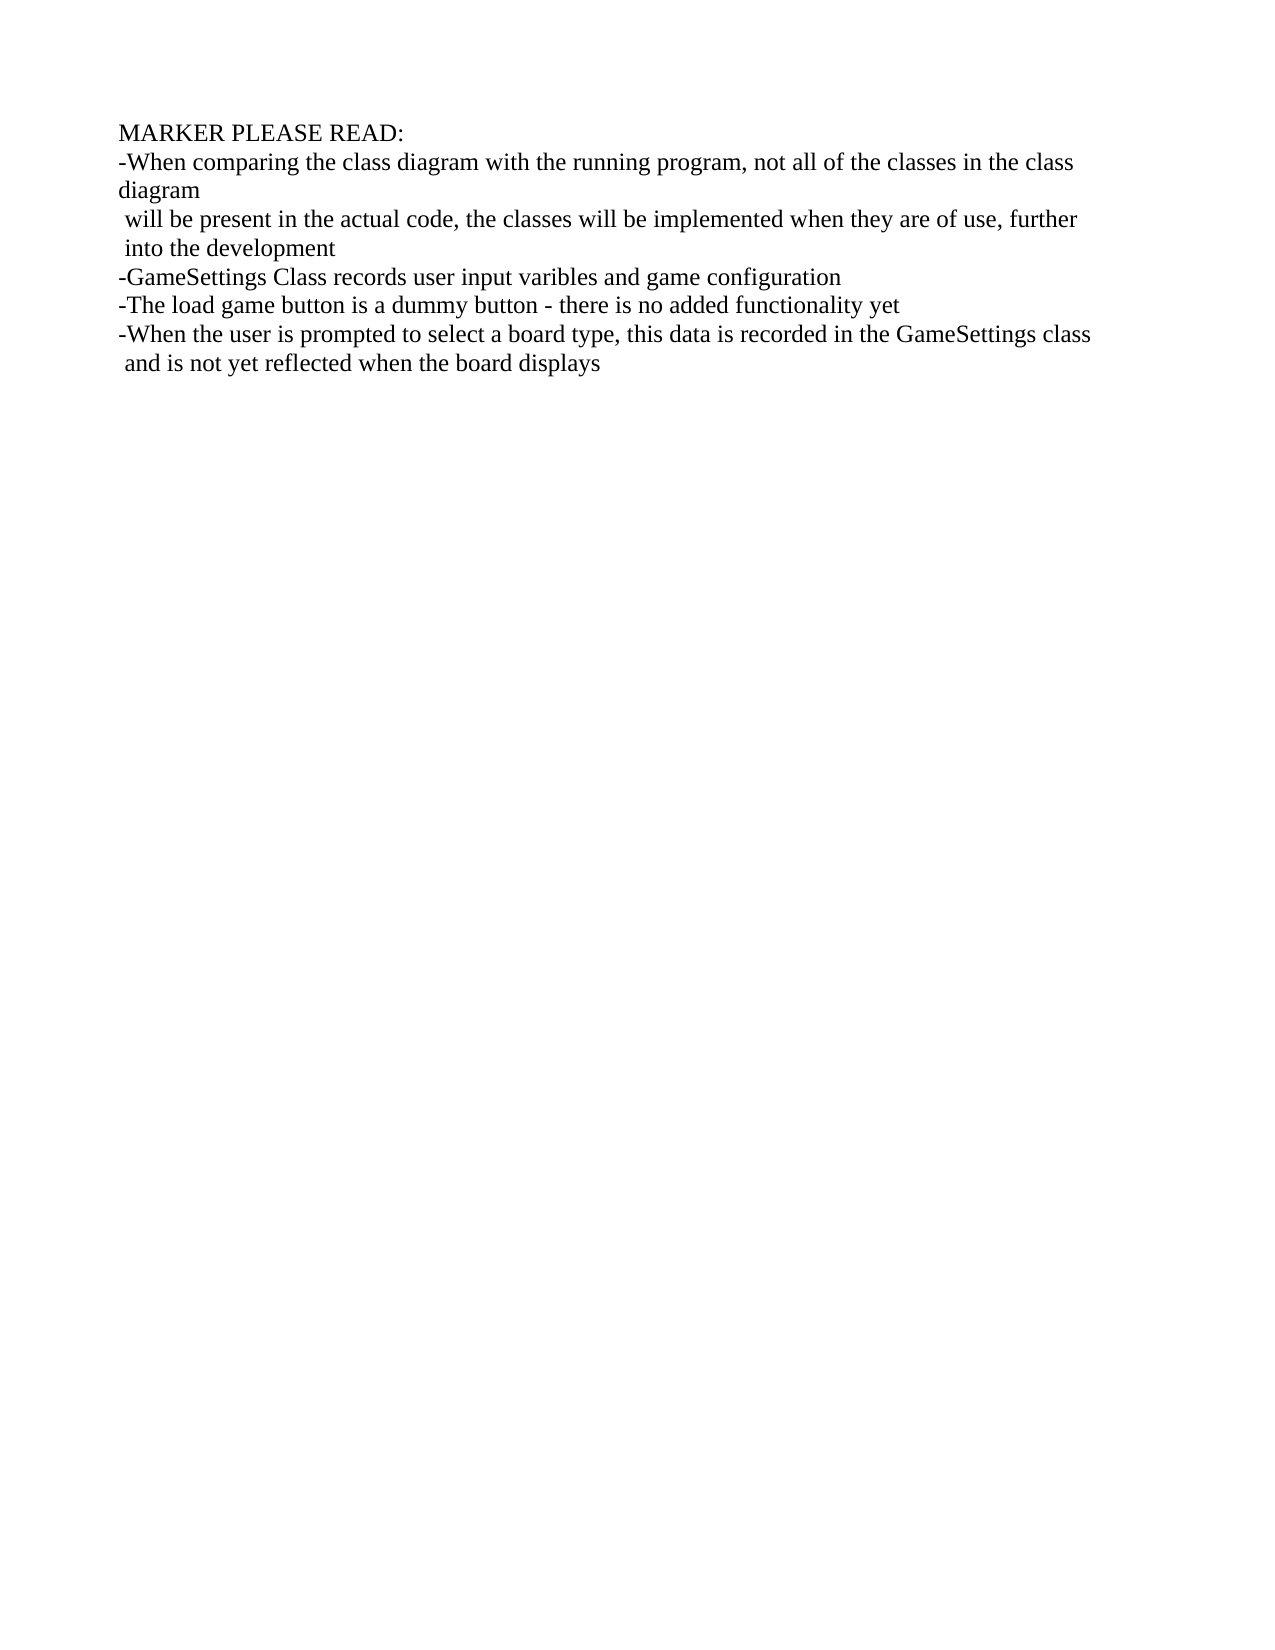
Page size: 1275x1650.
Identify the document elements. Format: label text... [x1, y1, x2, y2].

text into the development [118, 233, 1157, 262]
text and is not yet reflected when the board displays [118, 348, 1157, 377]
text MARKER PLEASE READ: [118, 118, 1157, 147]
text -When comparing the class diagram with the running program, not all of the classes in the class diagram [118, 147, 1157, 204]
text -GameSettings Class records user input varibles and game configuration [118, 262, 1157, 291]
text -When the user is prompted to select a board type, this data is recorded in the GameSettings class [118, 319, 1157, 348]
text will be present in the actual code, the classes will be implemented when they are of use, further [118, 204, 1157, 233]
text -The load game button is a dummy button - there is no added functionality yet [118, 291, 1157, 319]
